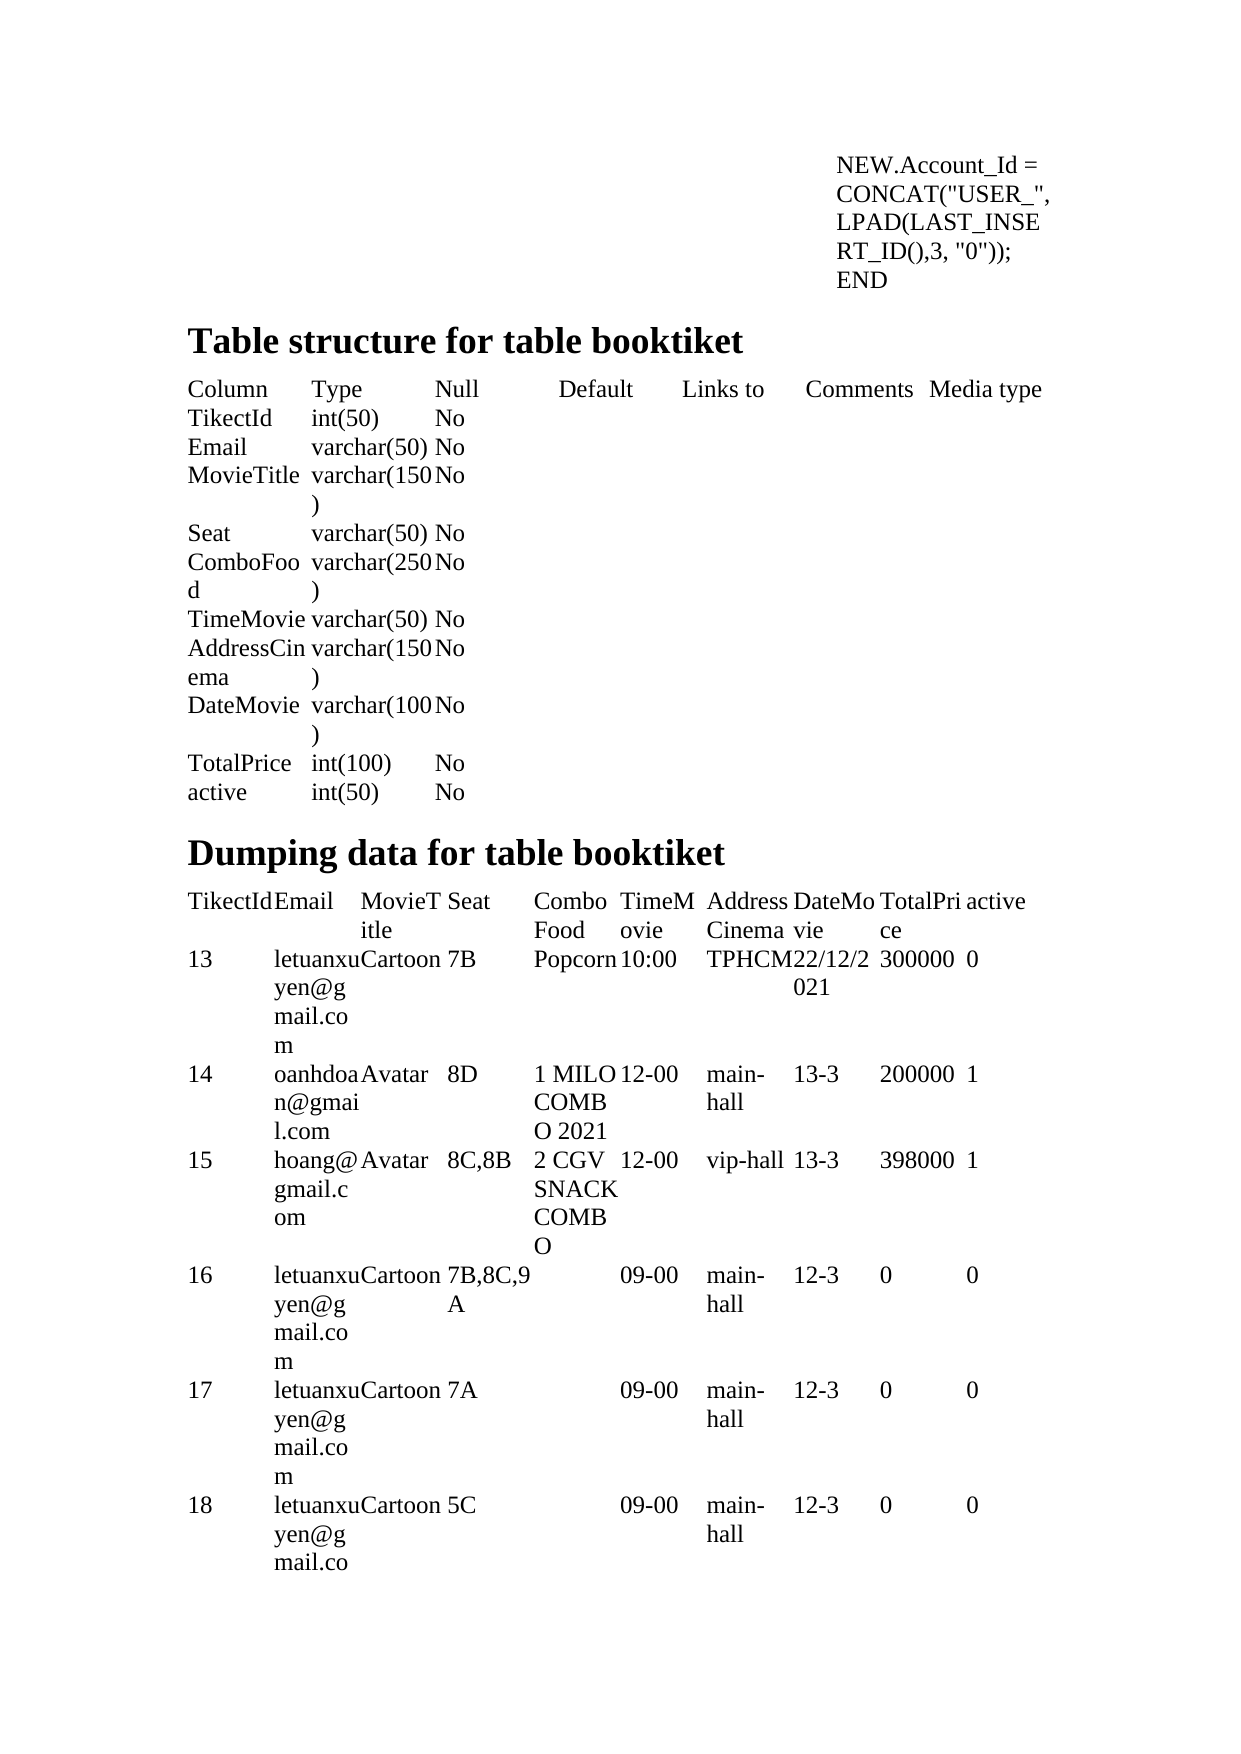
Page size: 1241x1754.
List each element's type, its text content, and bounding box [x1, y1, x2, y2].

table_cell NEW.Account_Id = CONCAT("USER_", LPAD(LAST_INSERT_ID(),3, "0")); END [836, 150, 1053, 294]
table_cell 12-00 [620, 1145, 706, 1260]
table_cell [620, 150, 836, 294]
table_header TimeMovie [620, 886, 706, 944]
table_cell int(50) [311, 403, 434, 432]
table_cell 0 [880, 1260, 966, 1375]
table_cell 09-00 [620, 1375, 706, 1490]
table_header Seat [447, 886, 533, 944]
table_cell ComboFood [188, 547, 311, 604]
table_cell No [435, 547, 558, 604]
table_header MovieTitle [360, 886, 447, 944]
table_cell 12-3 [793, 1375, 879, 1490]
table_cell No [435, 633, 558, 691]
table_cell AddressCinema [188, 633, 311, 691]
table_cell Email [188, 432, 311, 461]
table_cell 7B [447, 944, 533, 1059]
table_cell Popcorn [534, 944, 620, 1059]
table_cell varchar(50) [311, 518, 434, 547]
table_cell [805, 461, 929, 518]
table_cell [805, 748, 929, 777]
table_cell Seat [188, 518, 311, 547]
table_header TotalPrice [880, 886, 966, 944]
table_cell varchar(150) [311, 633, 434, 691]
table_cell [805, 403, 929, 432]
table_cell [188, 150, 404, 294]
table_cell 13-3 [793, 1059, 879, 1145]
subtitle Table structure for table booktiket [187, 319, 1053, 362]
table_cell No [435, 432, 558, 461]
table_cell 15 [188, 1145, 274, 1260]
table_header Null [435, 374, 558, 403]
table_cell [558, 547, 682, 604]
table_header Column [188, 374, 311, 403]
table_cell letuanxuyen@gmail.com [274, 1375, 360, 1490]
table_cell [682, 691, 805, 748]
table_cell Cartoon [360, 1375, 447, 1490]
table_cell 18 [188, 1490, 274, 1576]
table_cell [682, 748, 805, 777]
table_cell 14 [188, 1059, 274, 1145]
table_cell letuanxuyen@gmail.com [274, 944, 360, 1059]
table_cell 16 [188, 1260, 274, 1375]
table_cell 13-3 [793, 1145, 879, 1260]
table_cell No [435, 461, 558, 518]
table_cell DateMovie [188, 691, 311, 748]
table_cell 12-3 [793, 1260, 879, 1375]
table_cell main-hall [706, 1059, 793, 1145]
table_cell [682, 777, 805, 806]
table_header Media type [929, 374, 1053, 403]
table_cell 0 [880, 1375, 966, 1490]
table_cell 12-00 [620, 1059, 706, 1145]
table_cell [682, 604, 805, 633]
table_cell varchar(100) [311, 691, 434, 748]
table_header Default [558, 374, 682, 403]
table_cell [534, 1490, 620, 1576]
table_cell TotalPrice [188, 748, 311, 777]
table_cell No [435, 748, 558, 777]
table_cell 398000 [880, 1145, 966, 1260]
table_cell Cartoon [360, 1260, 447, 1375]
table_header TikectId [188, 886, 274, 944]
table_cell [682, 461, 805, 518]
table_cell [805, 604, 929, 633]
table_cell [558, 461, 682, 518]
table_cell int(100) [311, 748, 434, 777]
table_cell MovieTitle [188, 461, 311, 518]
table_cell vip-hall [706, 1145, 793, 1260]
table_cell [805, 777, 929, 806]
table_cell [558, 748, 682, 777]
table_cell [682, 633, 805, 691]
table_cell [805, 691, 929, 748]
table_cell [558, 691, 682, 748]
table_cell main-hall [706, 1375, 793, 1490]
table_cell letuanxuyen@gmail.co [274, 1490, 360, 1576]
table_cell 0 [966, 1260, 1053, 1375]
table_cell 8D [447, 1059, 533, 1145]
table_cell 0 [966, 944, 1053, 1059]
table_cell No [435, 518, 558, 547]
table_header Email [274, 886, 360, 944]
table_cell varchar(150) [311, 461, 434, 518]
table_cell 2 CGV SNACK COMBO [534, 1145, 620, 1260]
table_cell 8C,8B [447, 1145, 533, 1260]
table_cell Cartoon [360, 1490, 447, 1576]
table_header Links to [682, 374, 805, 403]
table_cell 0 [966, 1375, 1053, 1490]
table_cell 5C [447, 1490, 533, 1576]
table_cell hoang@gmail.com [274, 1145, 360, 1260]
table_header ComboFood [534, 886, 620, 944]
table_cell 22/12/2021 [793, 944, 879, 1059]
table_cell [682, 518, 805, 547]
table_cell [558, 432, 682, 461]
table_header DateMovie [793, 886, 879, 944]
table_cell active [188, 777, 311, 806]
table_cell No [435, 403, 558, 432]
table_cell oanhdoan@gmail.com [274, 1059, 360, 1145]
table_cell int(50) [311, 777, 434, 806]
table_cell 7B,8C,9A [447, 1260, 533, 1375]
table_cell [534, 1375, 620, 1490]
table_cell 300000 [880, 944, 966, 1059]
table_cell [558, 518, 682, 547]
table_cell TimeMovie [188, 604, 311, 633]
table_cell 0 [880, 1490, 966, 1576]
table_cell main-hall [706, 1490, 793, 1576]
table_cell main-hall [706, 1260, 793, 1375]
table_header Comments [805, 374, 929, 403]
table_cell varchar(250) [311, 547, 434, 604]
table_cell TikectId [188, 403, 311, 432]
table_cell Cartoon [360, 944, 447, 1059]
table_cell [805, 518, 929, 547]
table_cell 200000 [880, 1059, 966, 1145]
table_cell [805, 633, 929, 691]
table_cell varchar(50) [311, 604, 434, 633]
table_cell No [435, 691, 558, 748]
table_cell 17 [188, 1375, 274, 1490]
table_cell TPHCM [706, 944, 793, 1059]
table_cell Avatar [360, 1145, 447, 1260]
table_cell [558, 604, 682, 633]
table_cell [558, 777, 682, 806]
table_cell [534, 1260, 620, 1375]
table_cell [682, 432, 805, 461]
table_cell 10:00 [620, 944, 706, 1059]
table_cell 0 [966, 1490, 1053, 1576]
table_cell 12-3 [793, 1490, 879, 1576]
table_cell 09-00 [620, 1490, 706, 1576]
table_cell No [435, 777, 558, 806]
table_cell [558, 633, 682, 691]
table_cell 1 MILO COMBO 2021 [534, 1059, 620, 1145]
table_cell 09-00 [620, 1260, 706, 1375]
table_cell 1 [966, 1145, 1053, 1260]
table_cell [805, 432, 929, 461]
table_header Type [311, 374, 434, 403]
table_header active [966, 886, 1053, 944]
table_cell varchar(50) [311, 432, 434, 461]
table_cell letuanxuyen@gmail.com [274, 1260, 360, 1375]
table_cell 7A [447, 1375, 533, 1490]
table_cell 1 [966, 1059, 1053, 1145]
table_cell [558, 403, 682, 432]
table_cell [805, 547, 929, 604]
table_cell [682, 547, 805, 604]
table_cell 13 [188, 944, 274, 1059]
table_cell No [435, 604, 558, 633]
table_cell [682, 403, 805, 432]
subtitle Dumping data for table booktiket [187, 831, 1053, 874]
table_cell [404, 150, 620, 294]
table_cell Avatar [360, 1059, 447, 1145]
table_header AddressCinema [706, 886, 793, 944]
